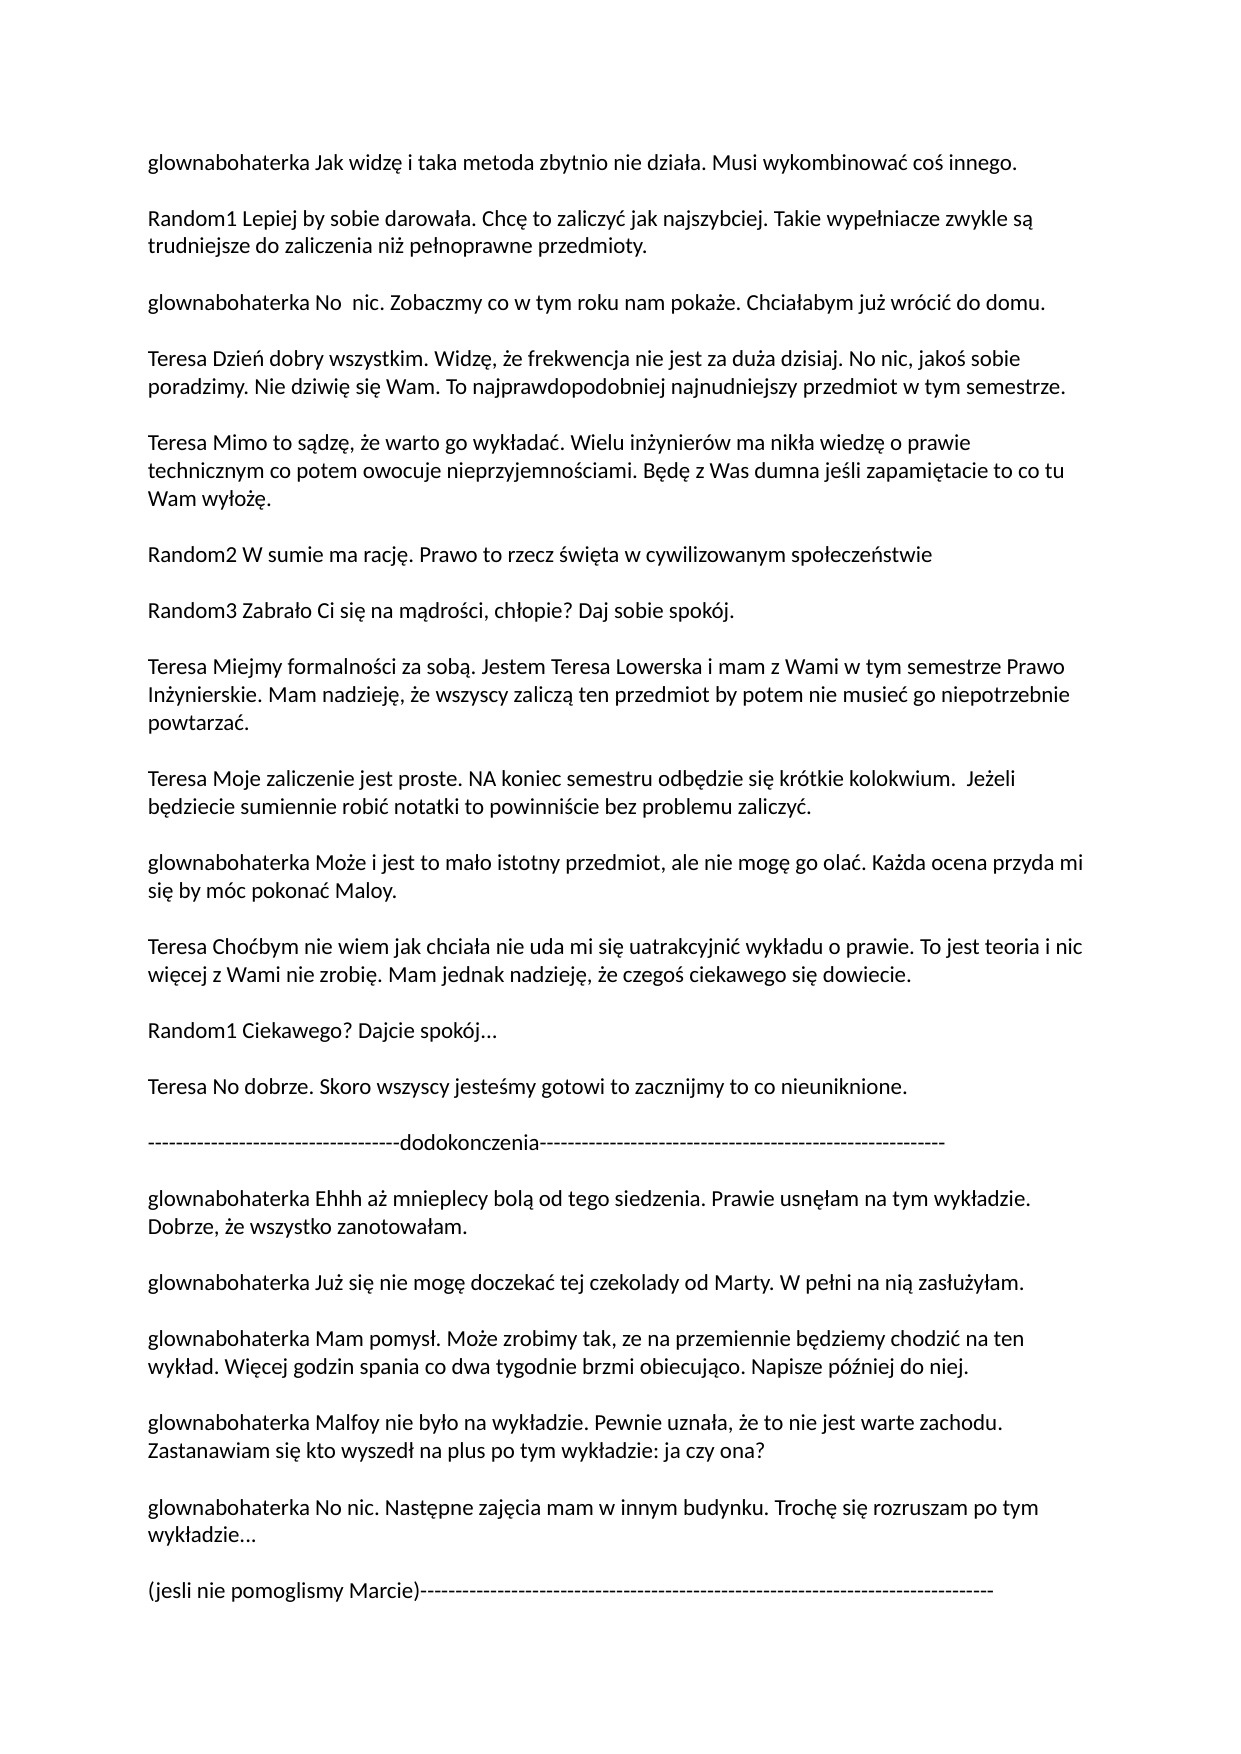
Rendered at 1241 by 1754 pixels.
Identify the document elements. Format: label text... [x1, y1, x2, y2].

text glownabohaterka Już się nie mogę doczekać tej czekolady od Marty. W pełni na nią zasłużyłam. [148, 1268, 1093, 1296]
text ------------------------------------dodokonczenia---------------------------------------------------------- [148, 1128, 1093, 1156]
text Teresa Moje zaliczenie jest proste. NA koniec semestru odbędzie się krótkie kolokwium. Jeżeli będziecie sumiennie robić notatki to powinniście bez problemu zaliczyć. [148, 764, 1093, 820]
text Teresa Miejmy formalności za sobą. Jestem Teresa Lowerska i mam z Wami w tym semestrze Prawo Inżynierskie. Mam nadzieję, że wszyscy zaliczą ten przedmiot by potem nie musieć go niepotrzebnie powtarzać. [148, 652, 1093, 736]
text glownabohaterka Jak widzę i taka metoda zbytnio nie działa. Musi wykombinować coś innego. [148, 148, 1093, 176]
text glownabohaterka Mam pomysł. Może zrobimy tak, ze na przemiennie będziemy chodzić na ten wykład. Więcej godzin spania co dwa tygodnie brzmi obiecująco. Napisze później do niej. [148, 1324, 1093, 1381]
text Teresa Dzień dobry wszystkim. Widzę, że frekwencja nie jest za duża dzisiaj. No nic, jakoś sobie poradzimy. Nie dziwię się Wam. To najprawdopodobniej najnudniejszy przedmiot w tym semestrze. [148, 344, 1093, 400]
text (jesli nie pomoglismy Marcie)---------------------------------------------------------------------------------- [148, 1577, 1093, 1605]
text Random3 Zabrało Ci się na mądrości, chłopie? Daj sobie spokój. [148, 596, 1093, 624]
text glownabohaterka Malfoy nie było na wykładzie. Pewnie uznała, że to nie jest warte zachodu. Zastanawiam się kto wyszedł na plus po tym wykładzie: ja czy ona? [148, 1408, 1093, 1464]
text Teresa Mimo to sądzę, że warto go wykładać. Wielu inżynierów ma nikła wiedzę o prawie technicznym co potem owocuje nieprzyjemnościami. Będę z Was dumna jeśli zapamiętacie to co tu Wam wyłożę. [148, 428, 1093, 512]
text Random1 Lepiej by sobie darowała. Chcę to zaliczyć jak najszybciej. Takie wypełniacze zwykle są trudniejsze do zaliczenia niż pełnoprawne przedmioty. [148, 204, 1093, 260]
text Random1 Ciekawego? Dajcie spokój... [148, 1016, 1093, 1044]
text glownabohaterka No nic. Następne zajęcia mam w innym budynku. Trochę się rozruszam po tym wykładzie... [148, 1493, 1093, 1549]
text Teresa No dobrze. Skoro wszyscy jesteśmy gotowi to zacznijmy to co nieuniknione. [148, 1072, 1093, 1100]
text Teresa Choćbym nie wiem jak chciała nie uda mi się uatrakcyjnić wykładu o prawie. To jest teoria i nic więcej z Wami nie zrobię. Mam jednak nadzieję, że czegoś ciekawego się dowiecie. [148, 932, 1093, 988]
text glownabohaterka Ehhh aż mnieplecy bolą od tego siedzenia. Prawie usnęłam na tym wykładzie. Dobrze, że wszystko zanotowałam. [148, 1184, 1093, 1240]
text glownabohaterka Może i jest to mało istotny przedmiot, ale nie mogę go olać. Każda ocena przyda mi się by móc pokonać Maloy. [148, 848, 1093, 904]
text Random2 W sumie ma rację. Prawo to rzecz święta w cywilizowanym społeczeństwie [148, 540, 1093, 568]
text glownabohaterka No nic. Zobaczmy co w tym roku nam pokaże. Chciałabym już wrócić do domu. [148, 288, 1093, 316]
